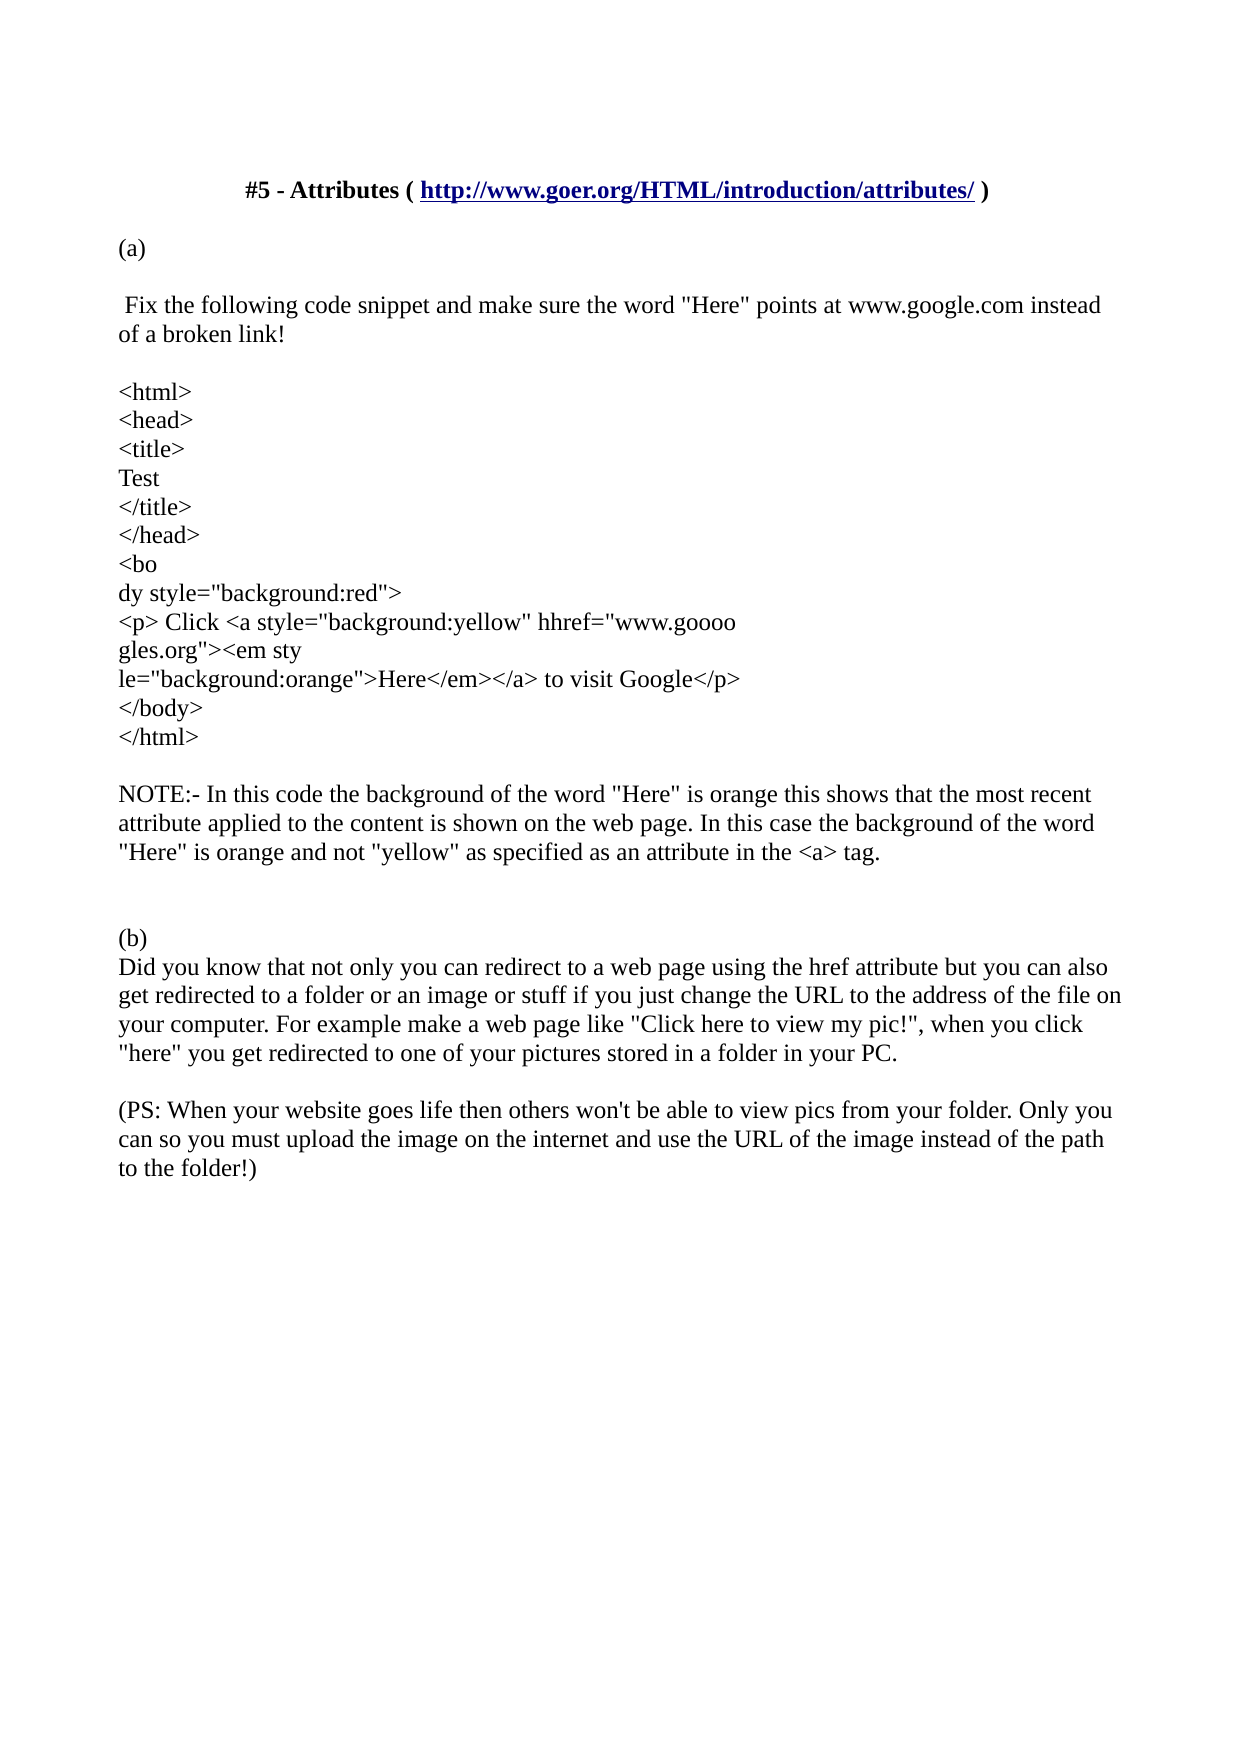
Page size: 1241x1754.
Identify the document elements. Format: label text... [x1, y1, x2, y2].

text Test [118, 463, 1122, 492]
text (PS: When your website goes life then others won't be able to view pics from your folder. Only you can so you must upload the image on the internet and use the URL of the image instead of the path to the folder!) [118, 1096, 1122, 1182]
text Did you know that not only you can redirect to a web page using the href attribute but you can also get redirected to a folder or an image or stuff if you just change the URL to the address of the file on your computer. For example make a web page like "Click here to view my pic!", when you click "here" you get redirected to one of your pictures stored in a folder in your PC. [118, 952, 1122, 1067]
text </head> [118, 521, 1122, 549]
text #5 - Attributes ( http://www.goer.org/HTML/introduction/attributes/ ) [118, 176, 1122, 204]
text le="background:orange">Here</em></a> to visit Google</p> [118, 664, 1122, 693]
text <html> [118, 377, 1122, 406]
text Fix the following code snippet and make sure the word "Here" points at www.google.com instead of a broken link! [118, 291, 1122, 348]
text (a) [118, 233, 1122, 262]
text <bo [118, 549, 1122, 578]
text dy style="background:red"> [118, 578, 1122, 607]
text </html> [118, 722, 1122, 751]
text NOTE:- In this code the background of the word "Here" is orange this shows that the most recent attribute applied to the content is shown on the web page. In this case the background of the word "Here" is orange and not "yellow" as specified as an attribute in the <a> tag. [118, 779, 1122, 866]
text <p> Click <a style="background:yellow" hhref="www.goooo [118, 607, 1122, 636]
text (b) [118, 923, 1122, 952]
text <title> [118, 434, 1122, 463]
text <head> [118, 406, 1122, 434]
text </body> [118, 693, 1122, 722]
text gles.org"><em sty [118, 636, 1122, 664]
text </title> [118, 492, 1122, 521]
